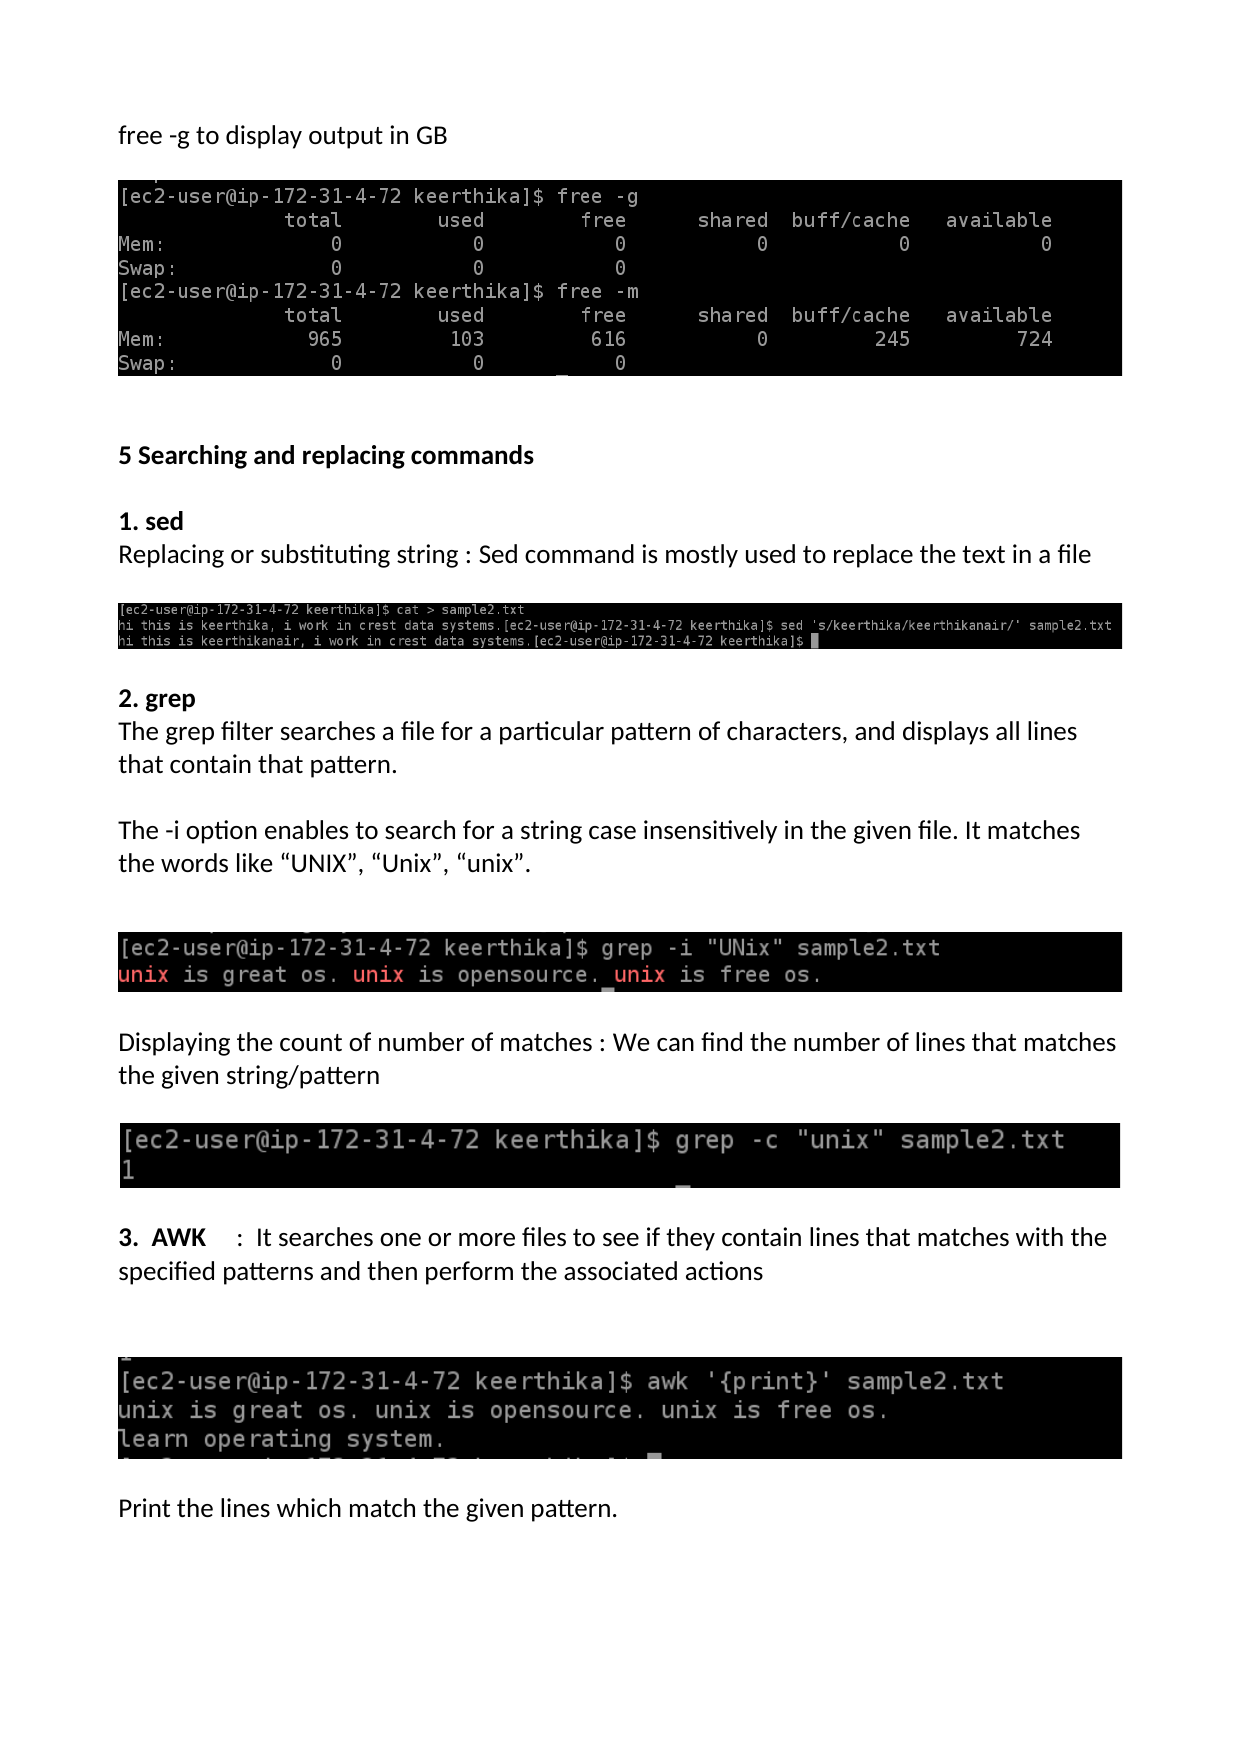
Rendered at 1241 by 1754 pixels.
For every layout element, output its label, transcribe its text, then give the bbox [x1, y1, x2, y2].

text Print the lines which match the given pattern. [118, 1492, 1122, 1525]
text free -g to display output in GB [118, 118, 1122, 151]
text Displaying the count of number of matches : We can find the number of lines that matches the given string/pattern [118, 1025, 1122, 1091]
text 2. grep [118, 681, 1122, 714]
text The grep filter searches a file for a particular pattern of characters, and displays all lines that contain that pattern. [118, 714, 1122, 780]
text 1. sed [118, 504, 1122, 537]
picture [118, 603, 1123, 649]
picture [118, 932, 1123, 992]
text The -i option enables to search for a string case insensitively in the given file. It matches the words like “UNIX”, “Unix”, “unix”. [118, 813, 1122, 879]
text Replacing or substituting string : Sed command is mostly used to replace the text in a file [118, 537, 1122, 570]
picture [118, 180, 1123, 376]
text 5 Searching and replacing commands [118, 438, 1122, 471]
text 3. AWK : It searches one or more files to see if they contain lines that matches with the specified patterns and then perform the associated actions [118, 1221, 1122, 1287]
picture [118, 1357, 1123, 1459]
picture [120, 1123, 1121, 1188]
